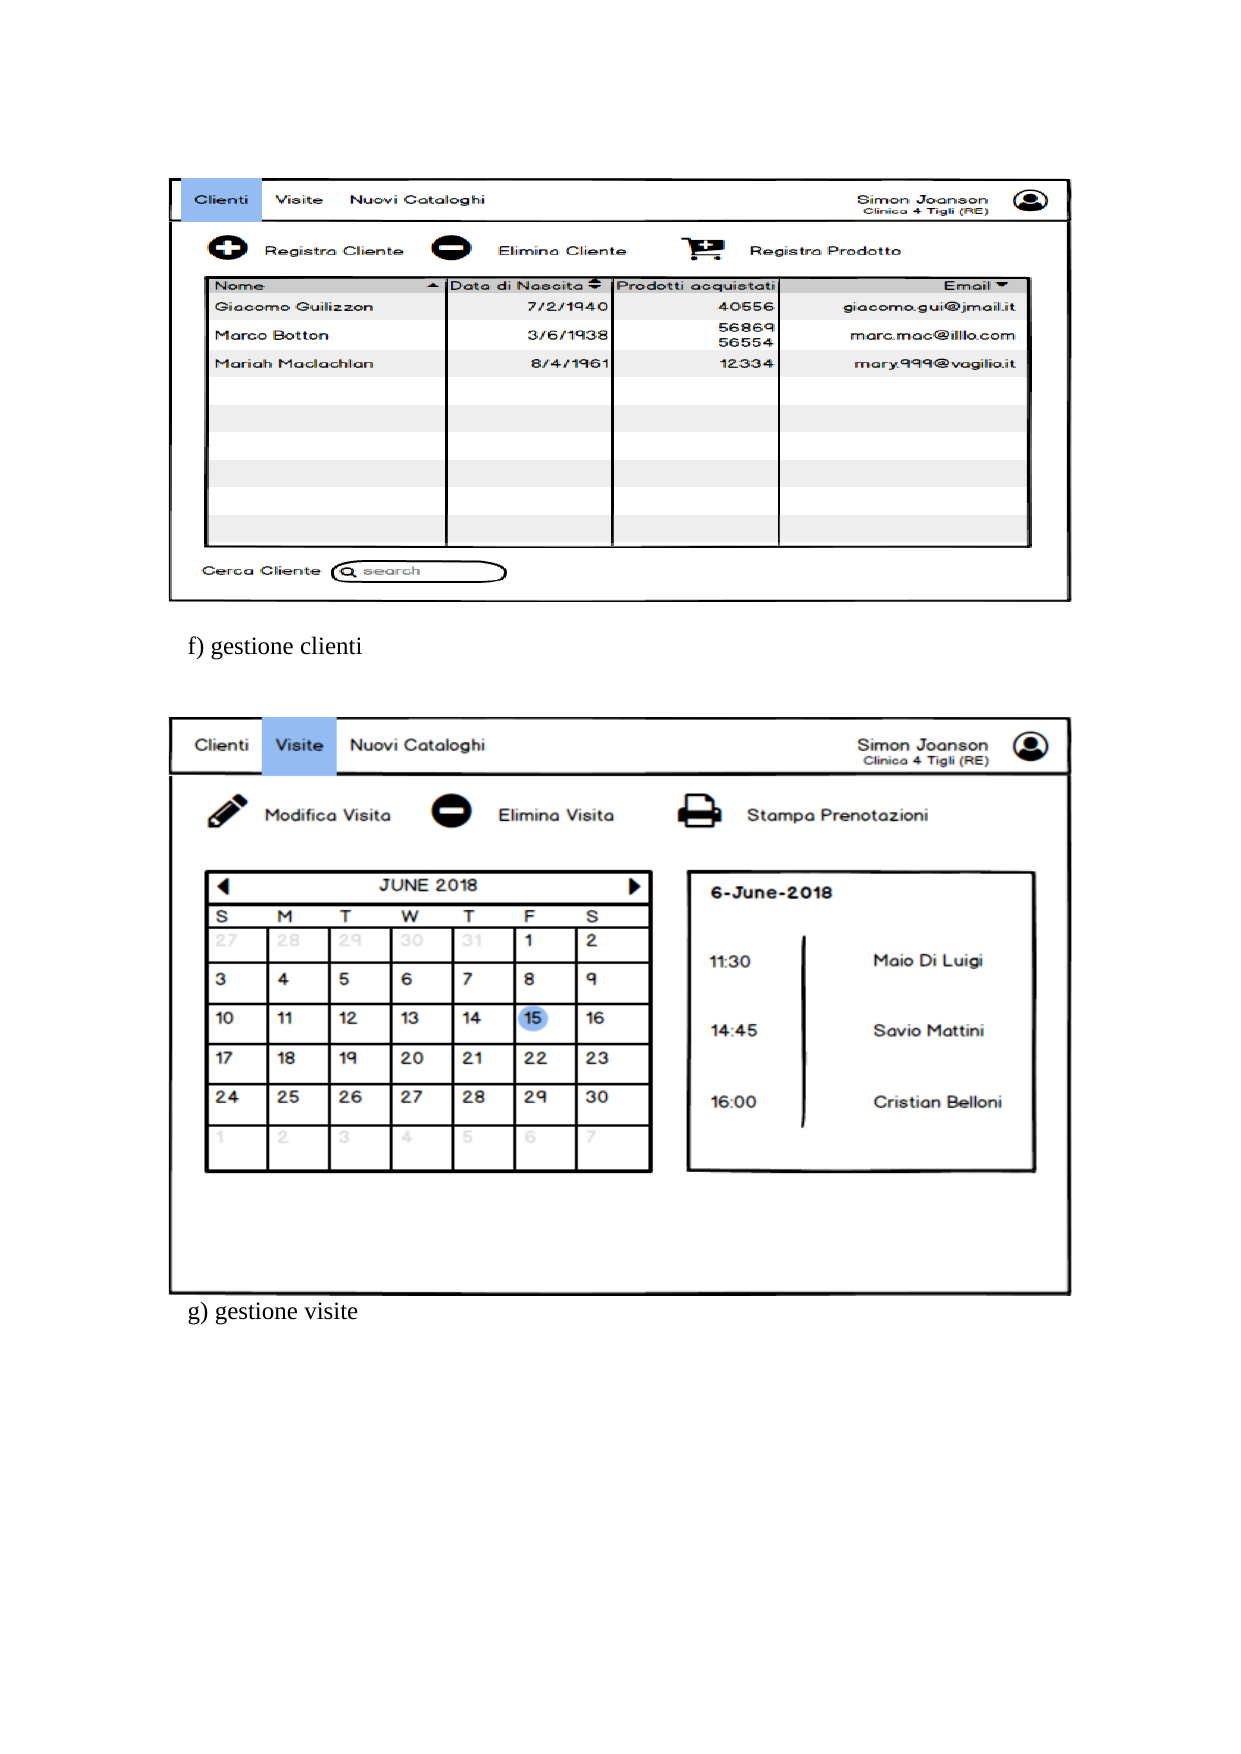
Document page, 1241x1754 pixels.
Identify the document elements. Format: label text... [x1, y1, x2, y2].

picture [168, 178, 1072, 602]
text f) gestione clienti [187, 631, 1090, 659]
picture [168, 717, 1072, 1296]
text g) gestione visite [187, 1253, 1090, 1324]
